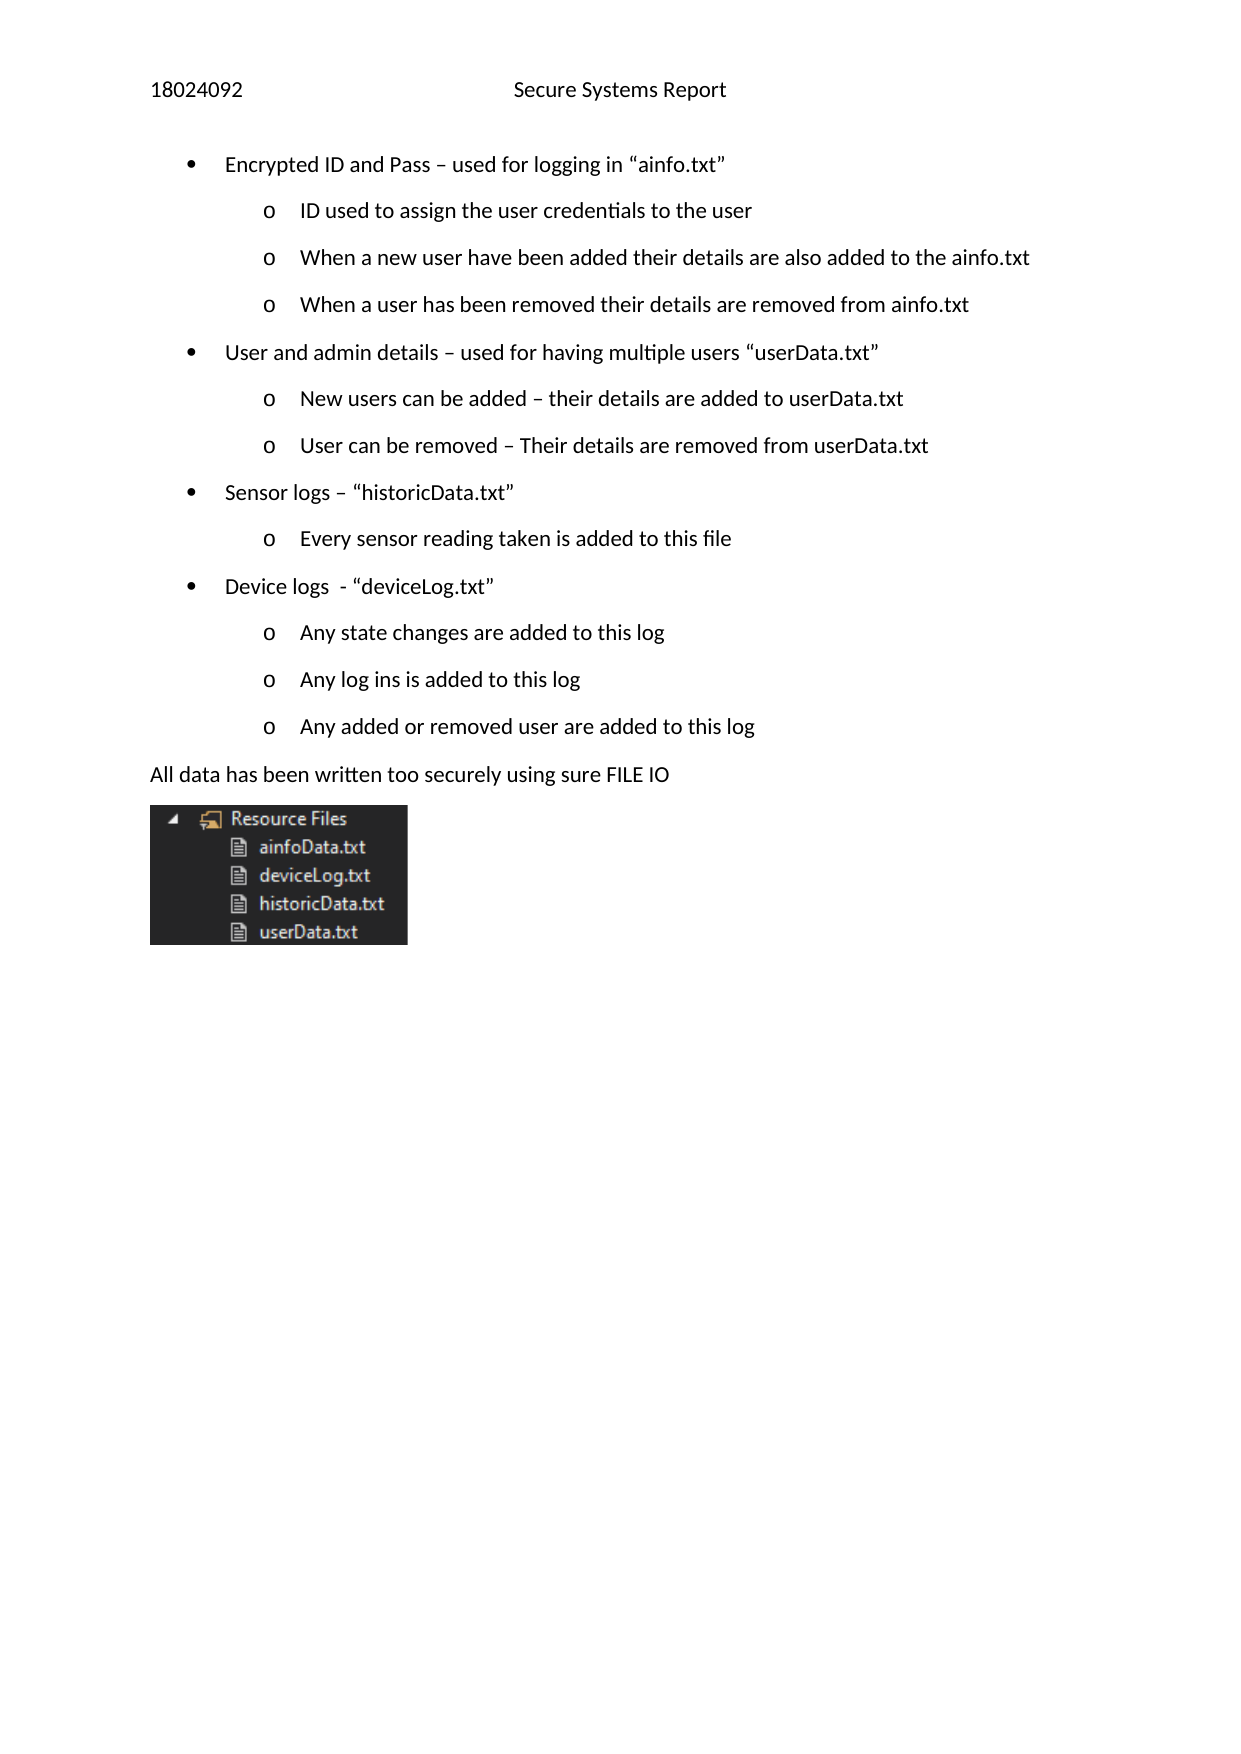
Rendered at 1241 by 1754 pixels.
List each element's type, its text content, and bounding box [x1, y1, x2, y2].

list User can be removed – Their details are removed from userData.txt [262, 431, 1090, 460]
list New users can be added – their details are added to userData.txt [262, 384, 1090, 413]
list Every sensor reading taken is added to this file [262, 524, 1090, 554]
list When a user has been removed their details are removed from ainfo.txt [262, 291, 1090, 320]
list When a new user have been added their details are also added to the ainfo.txt [262, 243, 1090, 272]
list Encrypted ID and Pass – used for logging in “ainfo.txt” [187, 150, 1090, 178]
list Any state changes are added to this log [262, 618, 1090, 647]
list Any log ins is added to this log [262, 665, 1090, 694]
list Any added or removed user are added to this log [262, 712, 1090, 742]
list Device logs - “deviceLog.txt” [187, 572, 1090, 600]
list User and admin details – used for having multiple users “userData.txt” [187, 338, 1090, 366]
list Sensor logs – “historicData.txt” [187, 478, 1090, 507]
list ID used to assign the user credentials to the user [262, 196, 1090, 225]
text All data has been written too securely using sure FILE IO [150, 760, 1090, 788]
